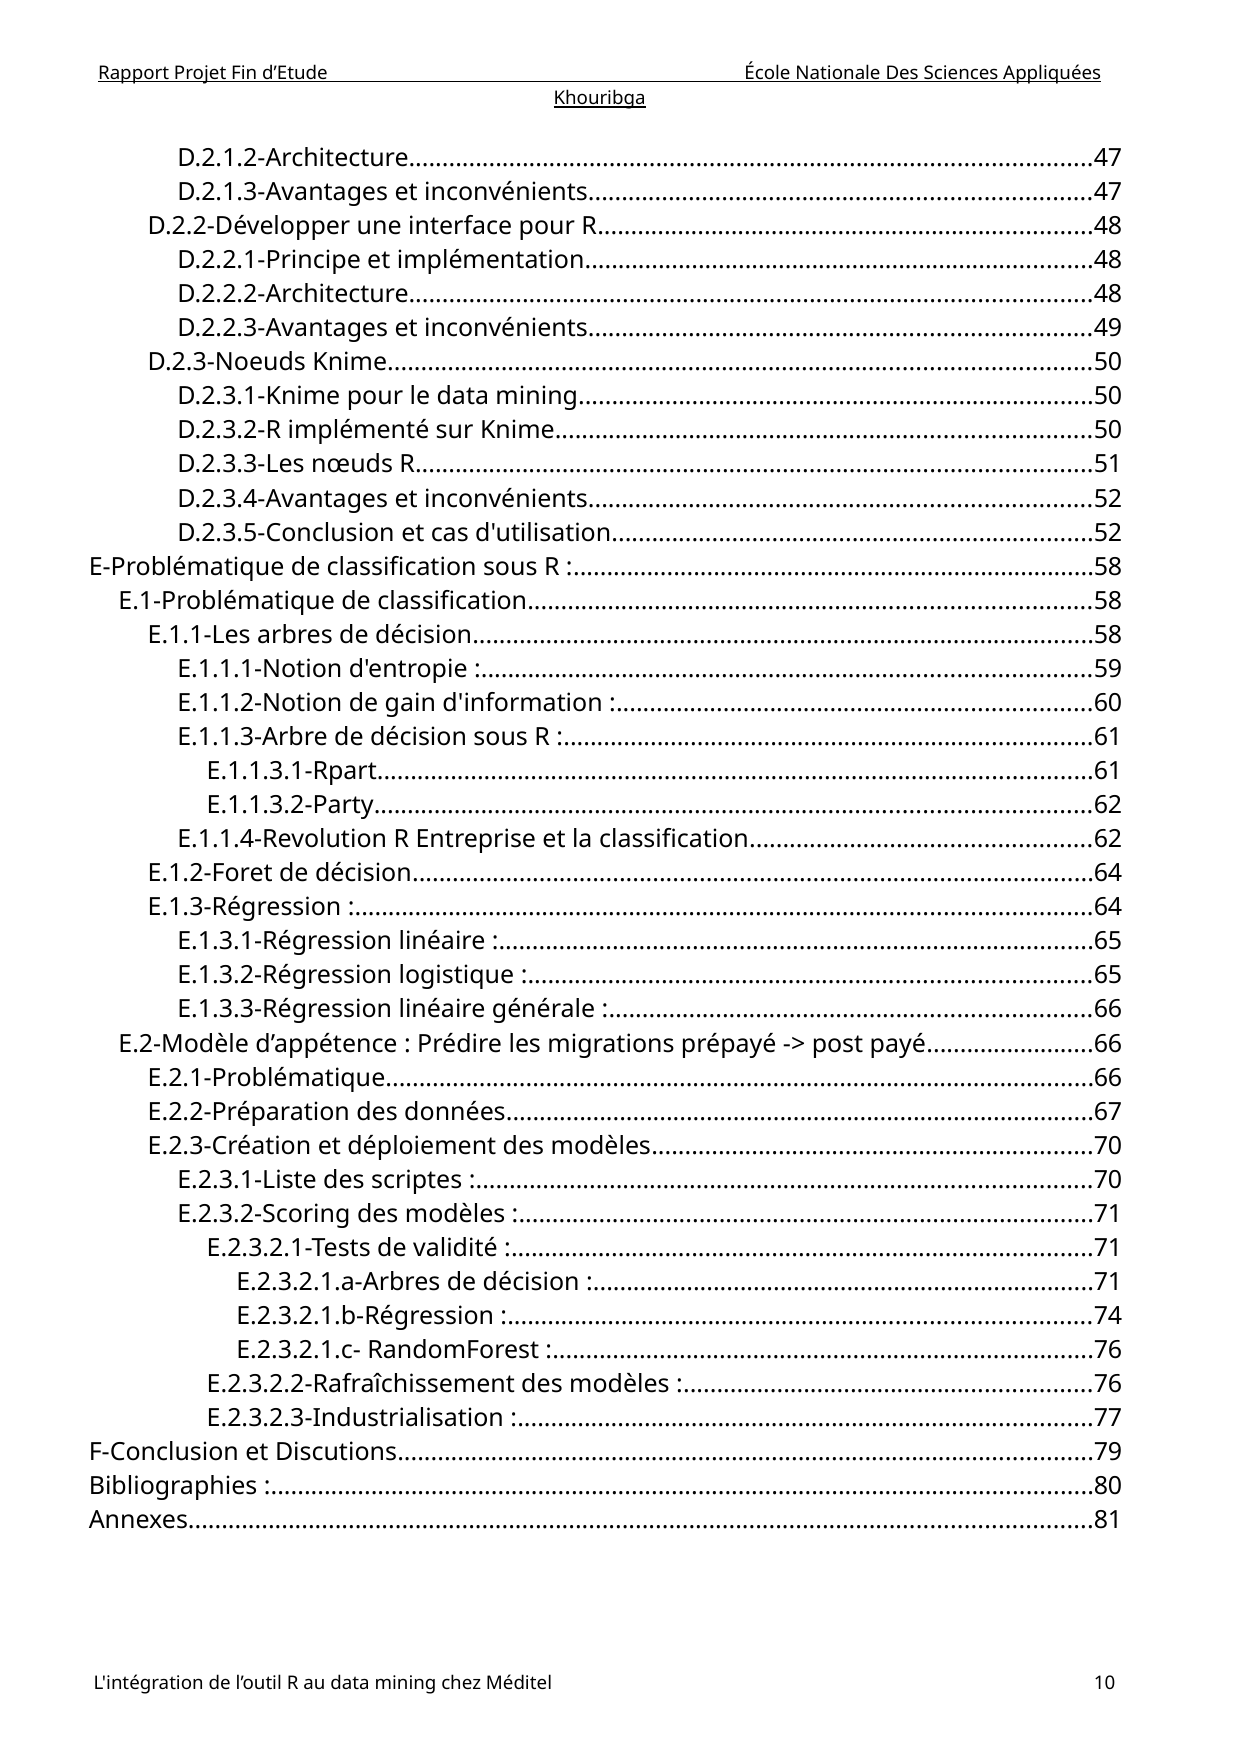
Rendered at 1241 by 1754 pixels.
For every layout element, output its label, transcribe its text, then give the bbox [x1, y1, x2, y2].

text E.2.3.2.3-Industrialisation : 77 [206, 1400, 1122, 1434]
text E.1.1.4-Revolution R Entreprise et la classification 62 [177, 821, 1122, 855]
text Bibliographies : 80 [88, 1468, 1122, 1502]
text D.2.3.4-Avantages et inconvénients 52 [177, 480, 1122, 514]
text D.2.3-Noeuds Knime. 50 [147, 344, 1122, 378]
text E.2.3.2.1-Tests de validité : 71 [206, 1229, 1122, 1264]
text E.2.3.2.1.a-Arbres de décision : 71 [236, 1264, 1122, 1298]
text E.1.3.3-Régression linéaire générale : 66 [177, 991, 1122, 1025]
text E.1.1.3-Arbre de décision sous R : 61 [177, 719, 1122, 753]
text E.1.1-Les arbres de décision 58 [147, 616, 1122, 651]
text E.1.3-Régression : 64 [147, 889, 1122, 923]
text E.2.1-Problématique 66 [147, 1059, 1122, 1093]
text E.1-Problématique de classification 58 [118, 582, 1122, 616]
text D.2.3.3-Les nœuds R 51 [177, 446, 1122, 480]
text D.2.2.2-Architecture 48 [177, 276, 1122, 310]
text E-Problématique de classification sous R : 58 [88, 548, 1122, 582]
text D.2.3.5-Conclusion et cas d'utilisation 52 [177, 514, 1122, 548]
text E.1.1.3.2-Party 62 [206, 787, 1122, 821]
text E.1.3.2-Régression logistique : 65 [177, 957, 1122, 991]
text E.1.1.2-Notion de gain d'information : 60 [177, 684, 1122, 719]
text D.2.3.2-R implémenté sur Knime. 50 [177, 412, 1122, 446]
text E.2-Modèle d’appétence : Prédire les migrations prépayé -> post payé 66 [118, 1025, 1122, 1059]
text D.2.2.1-Principe et implémentation 48 [177, 242, 1122, 276]
text E.2.3.1-Liste des scriptes : 70 [177, 1161, 1122, 1196]
text F-Conclusion et Discutions 79 [88, 1434, 1122, 1468]
text D.2.1.2-Architecture 47 [177, 139, 1122, 174]
text D.2.3.1-Knime pour le data mining 50 [177, 378, 1122, 412]
text Annexes 81 [88, 1502, 1122, 1536]
text E.1.1.3.1-Rpart 61 [206, 753, 1122, 787]
text E.1.2-Foret de décision 64 [147, 855, 1122, 889]
text D.2.2.3-Avantages et inconvénients 49 [177, 310, 1122, 344]
text E.2.3-Création et déploiement des modèles 70 [147, 1127, 1122, 1161]
text E.1.3.1-Régression linéaire : 65 [177, 923, 1122, 957]
text D.2.2-Développer une interface pour R 48 [147, 208, 1122, 242]
text E.2.3.2-Scoring des modèles : 71 [177, 1196, 1122, 1229]
text E.2.2-Préparation des données 67 [147, 1093, 1122, 1127]
text E.1.1.1-Notion d'entropie : 59 [177, 651, 1122, 684]
text E.2.3.2.1.b-Régression : 74 [236, 1298, 1122, 1332]
text E.2.3.2.1.c- RandomForest : 76 [236, 1332, 1122, 1366]
text E.2.3.2.2-Rafraîchissement des modèles : 76 [206, 1366, 1122, 1400]
text D.2.1.3-Avantages et inconvénients 47 [177, 174, 1122, 208]
